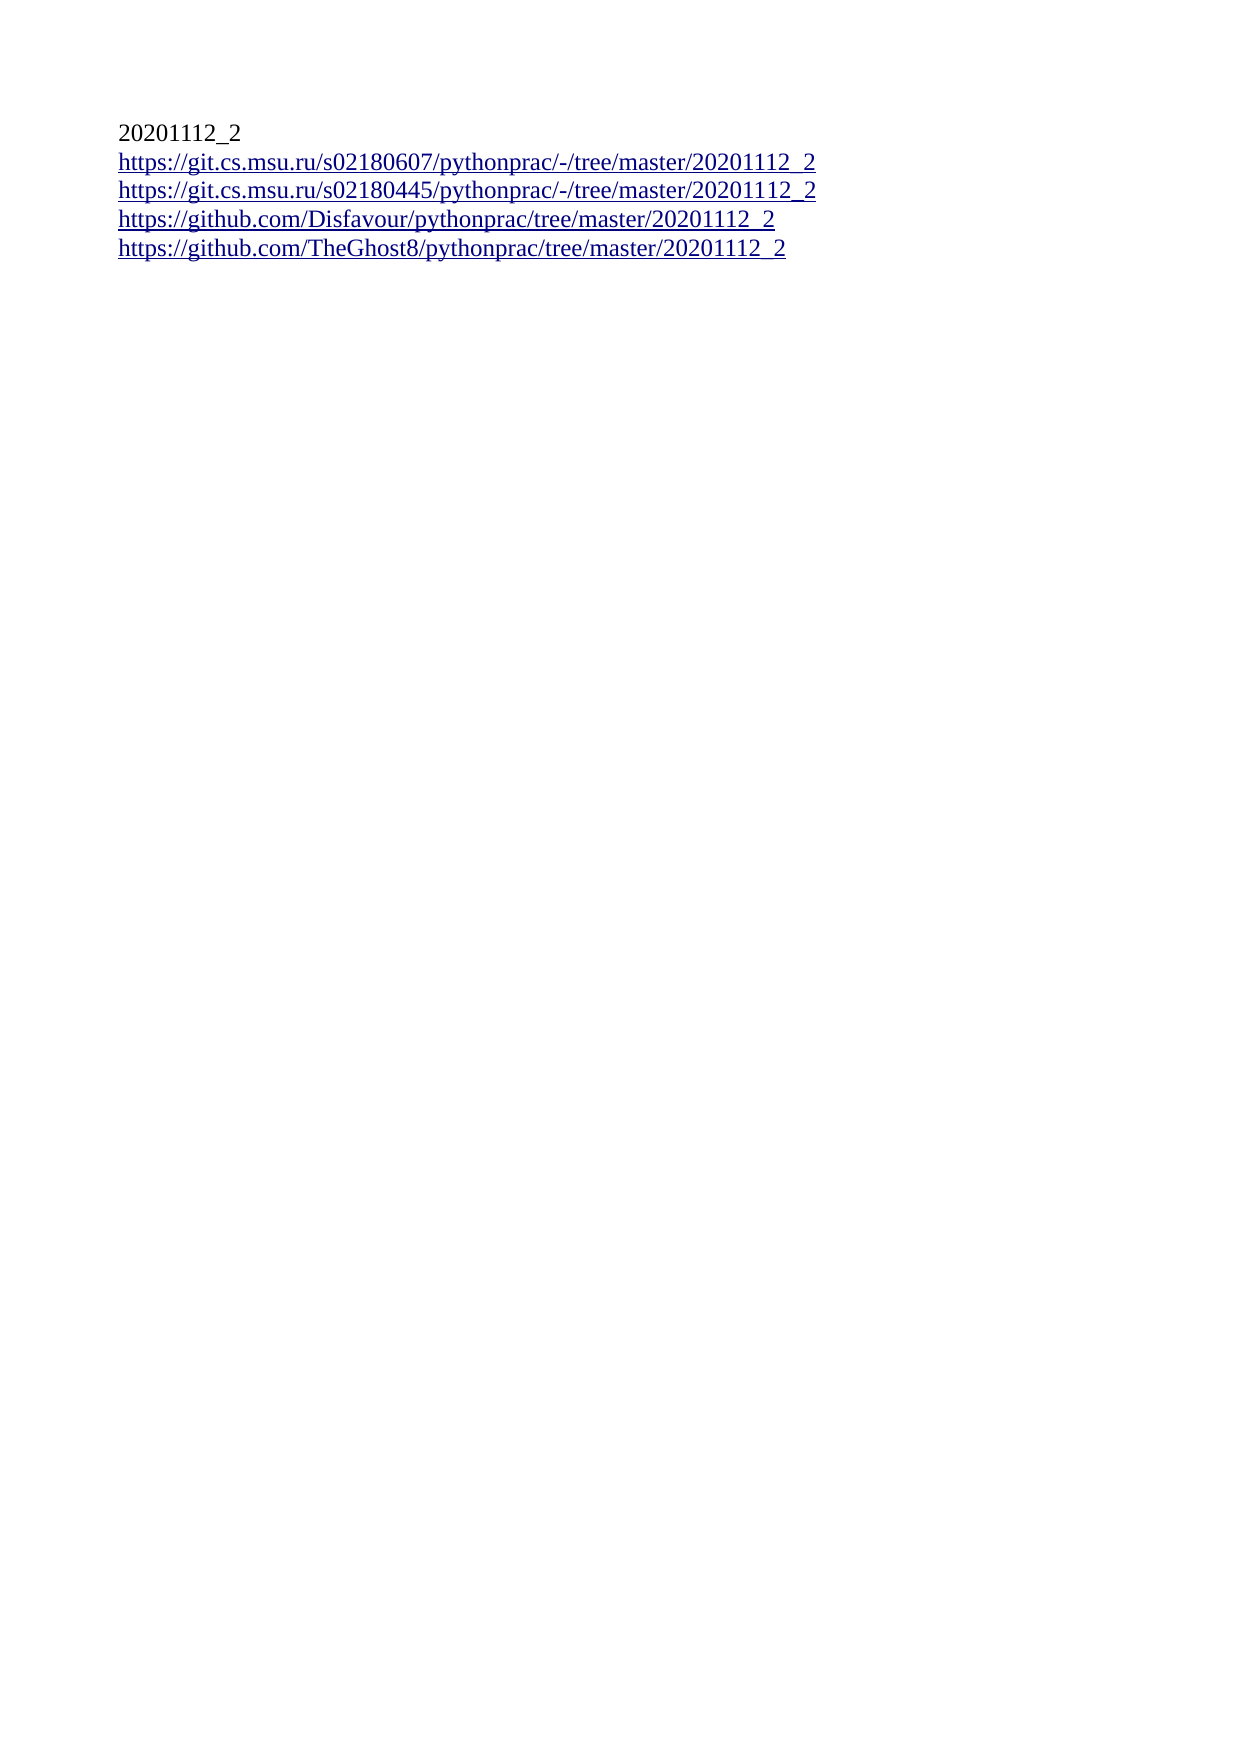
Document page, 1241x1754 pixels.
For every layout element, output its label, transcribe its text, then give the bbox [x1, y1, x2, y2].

text https://github.com/TheGhost8/pythonprac/tree/master/20201112_2 [118, 233, 1122, 262]
text https://git.cs.msu.ru/s02180445/pythonprac/-/tree/master/20201112_2 [118, 176, 1122, 204]
text https://git.cs.msu.ru/s02180607/pythonprac/-/tree/master/20201112_2 [118, 147, 1122, 176]
text 20201112_2 [118, 118, 1122, 147]
text https://github.com/Disfavour/pythonprac/tree/master/20201112_2 [118, 204, 1122, 233]
